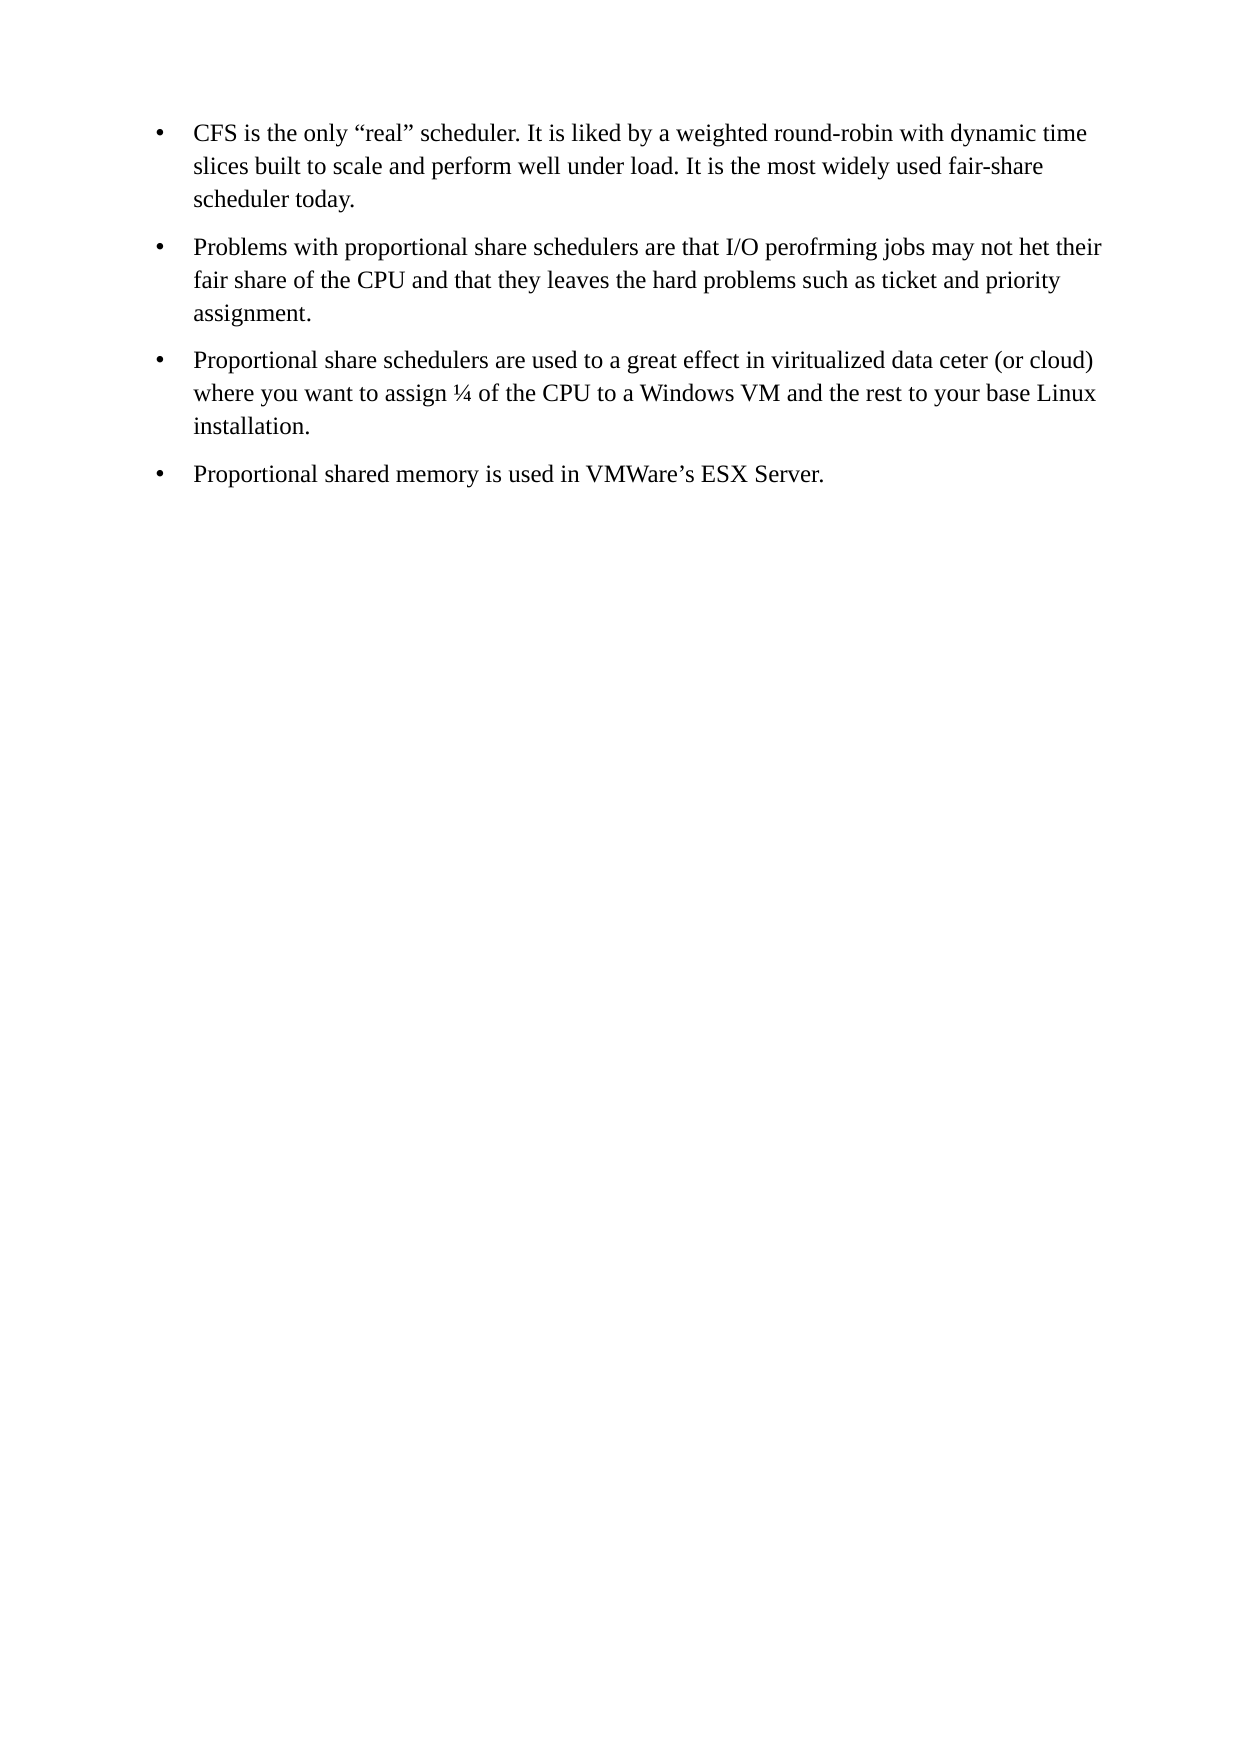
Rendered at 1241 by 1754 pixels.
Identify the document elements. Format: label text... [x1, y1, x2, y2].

list Proportional shared memory is used in VMWare’s ESX Server. [156, 459, 1122, 488]
list Problems with proportional share schedulers are that I/O perofrming jobs may not het their fair share of the CPU and that they leaves the hard problems such as ticket and priority assignment. [156, 232, 1122, 327]
list Proportional share schedulers are used to a great effect in viritualized data ceter (or cloud) where you want to assign ¼ of the CPU to a Windows VM and the rest to your base Linux installation. [156, 345, 1122, 440]
list CFS is the only “real” scheduler. It is liked by a weighted round-robin with dynamic time slices built to scale and perform well under load. It is the most widely used fair-share scheduler today. [156, 118, 1122, 213]
